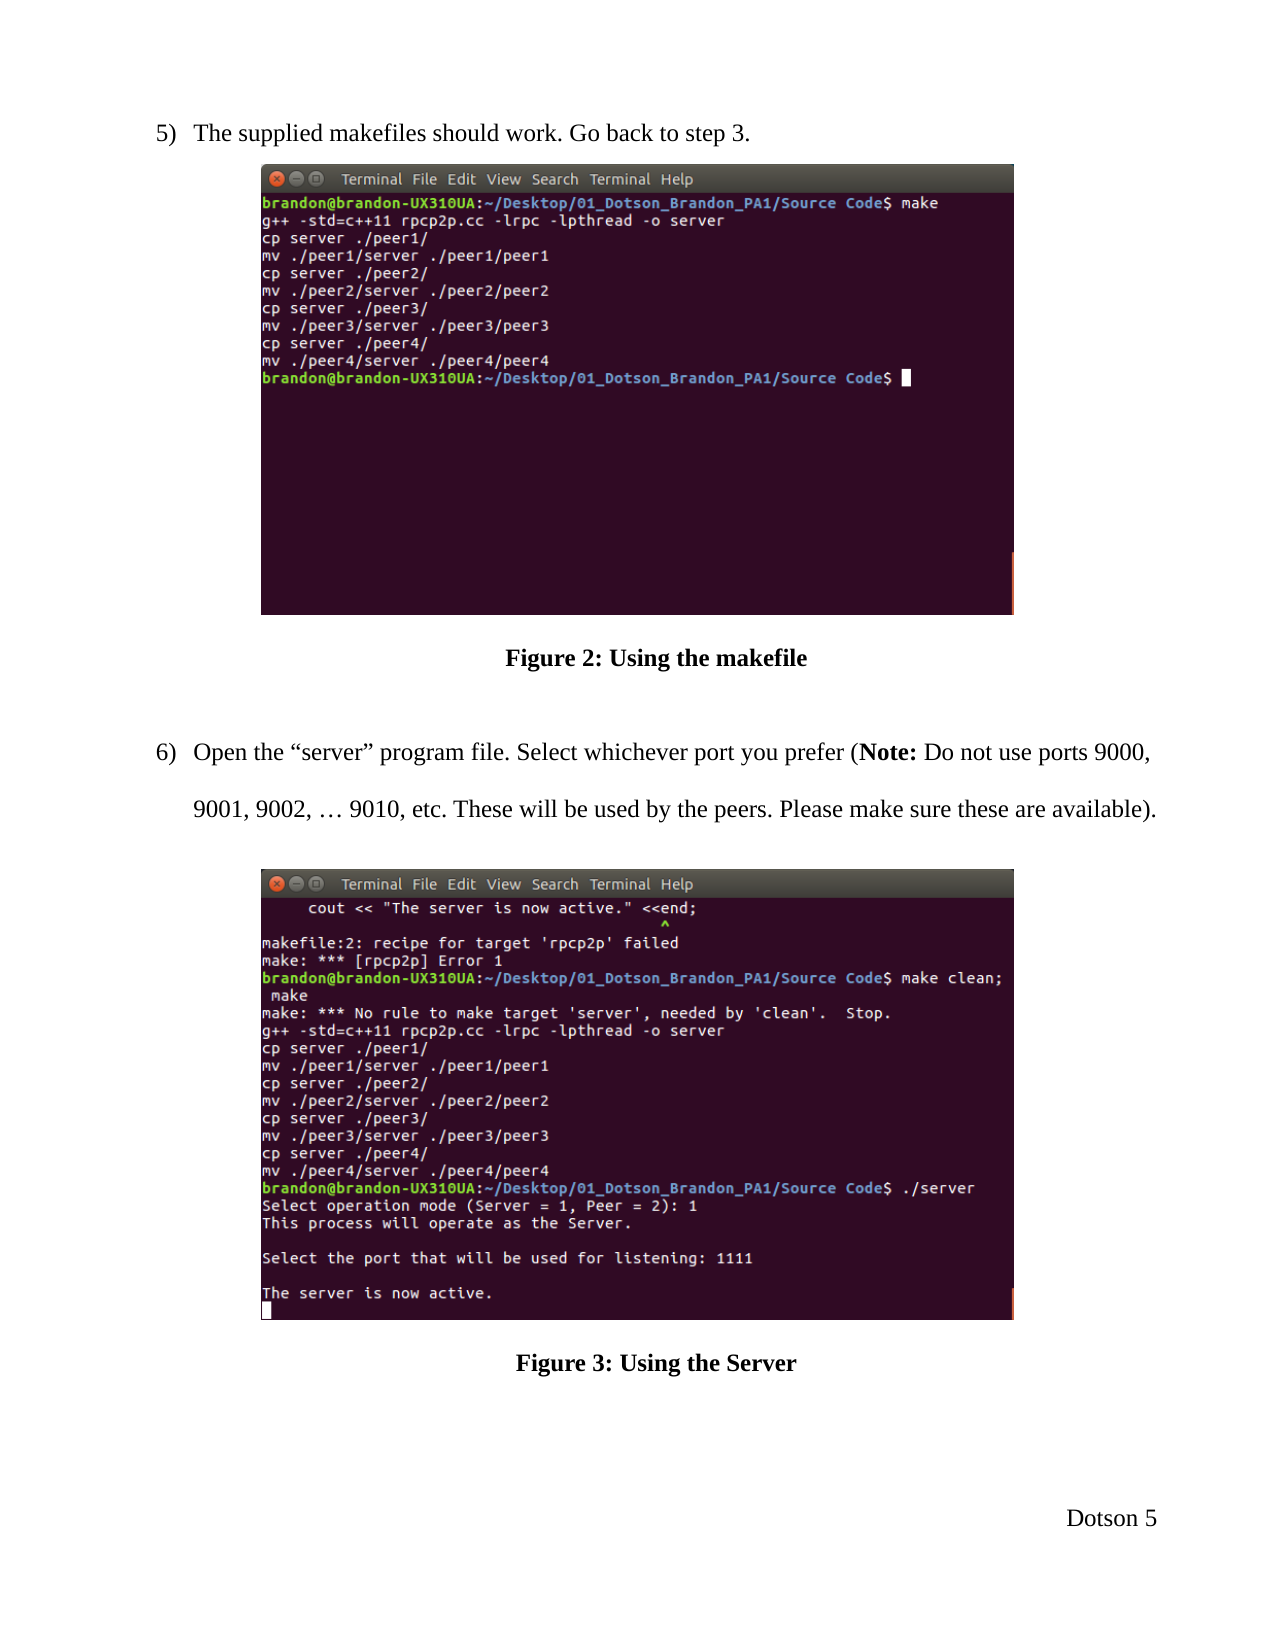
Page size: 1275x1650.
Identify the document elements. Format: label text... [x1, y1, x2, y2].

list Open the “server” program file. Select whichever port you prefer (Note: Do not use ports 9000, 9001, 9002, … 9010, etc. These will be used by the peers. Please make sure these are available). [156, 737, 1157, 823]
list Figure 3: Using the Server [118, 887, 1157, 1377]
list The supplied makefiles should work. Go back to step 3. [156, 118, 1157, 147]
list Figure 2: Using the makefile [118, 182, 1157, 672]
picture [261, 164, 1014, 615]
picture [261, 869, 1014, 1320]
